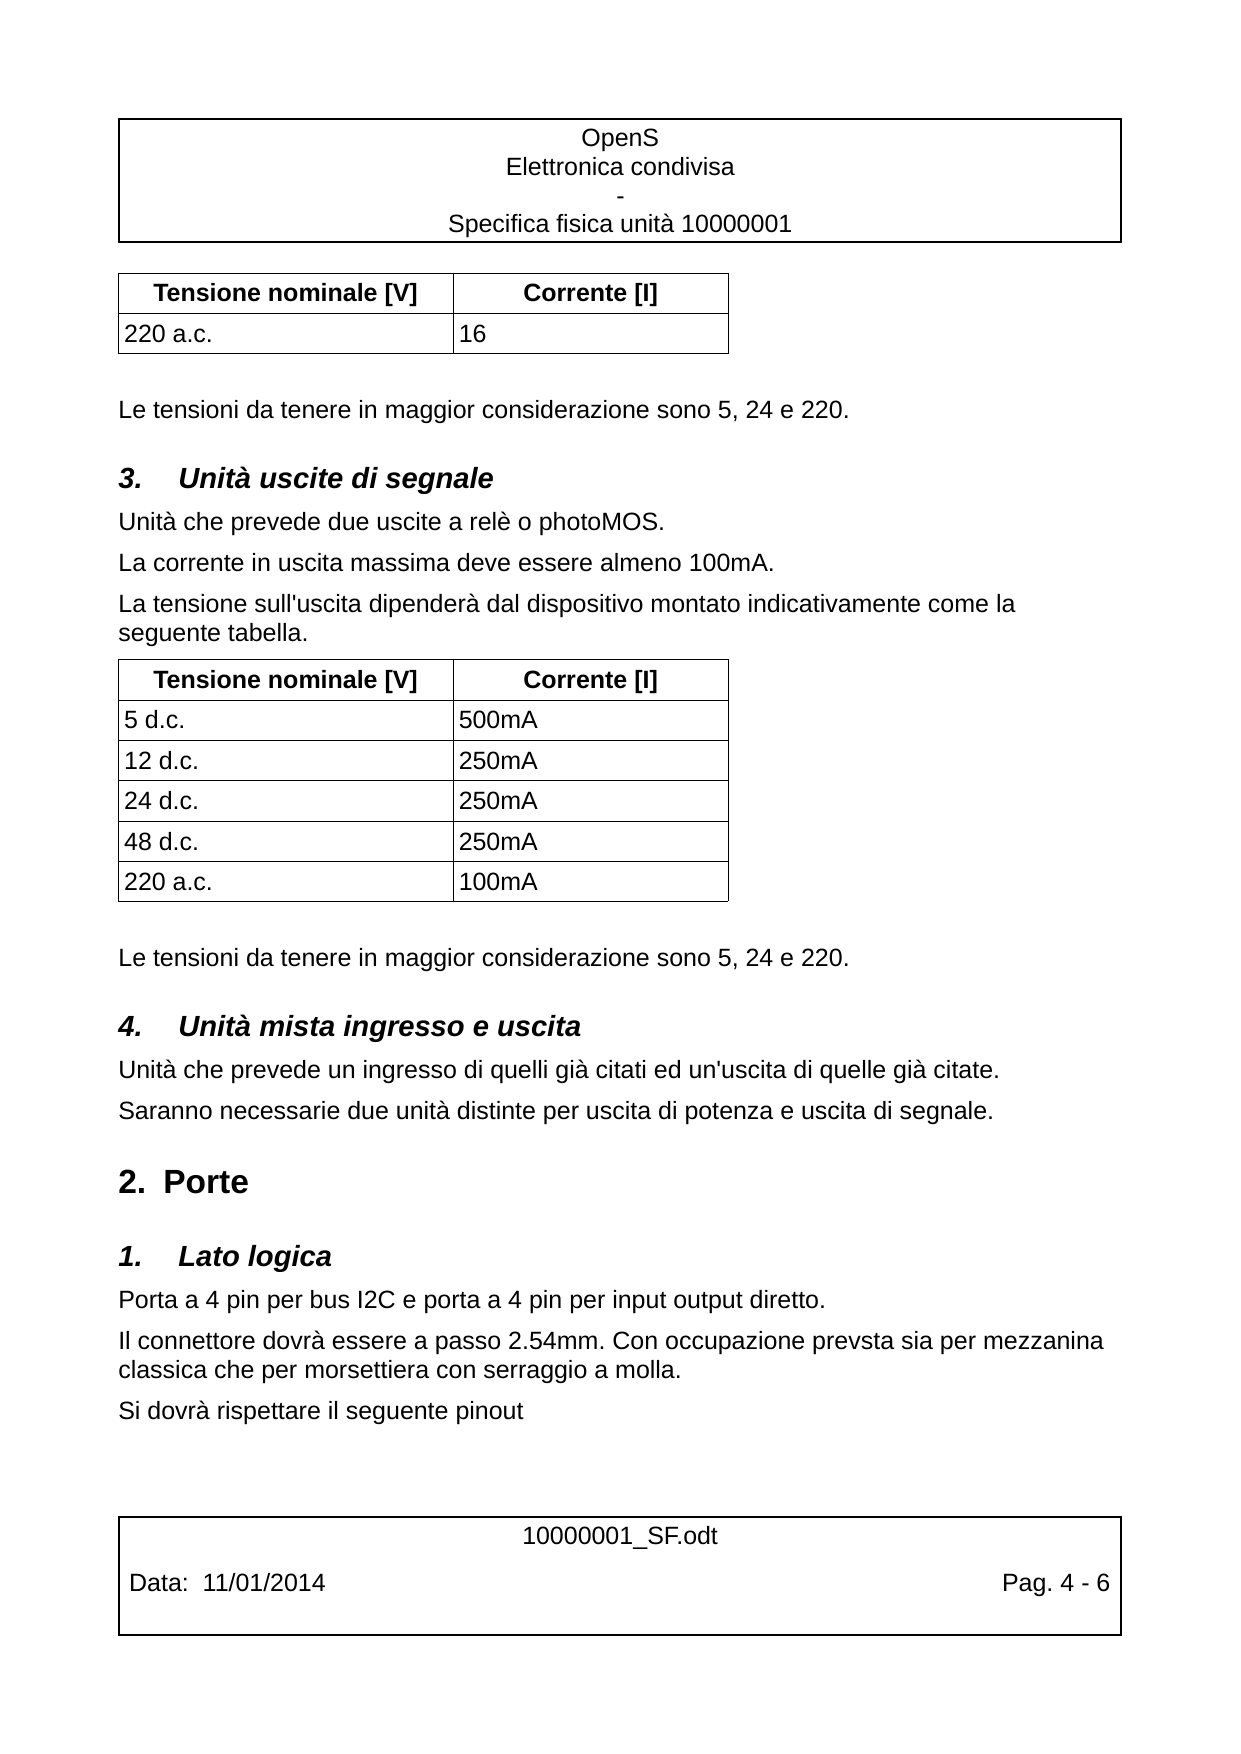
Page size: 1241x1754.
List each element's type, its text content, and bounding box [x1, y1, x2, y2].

table_cell 5 d.c. [119, 701, 453, 740]
text Unità che prevede un ingresso di quelli già citati ed un'uscita di quelle già citate. [118, 1055, 1122, 1084]
table_cell 250mA [454, 822, 728, 861]
table_cell 12 d.c. [119, 741, 453, 780]
table_header Tensione nominale [V] [119, 660, 453, 700]
subtitle Lato logica [118, 1238, 1122, 1272]
table_cell 500mA [454, 701, 728, 740]
text Unità che prevede due uscite a relè o photoMOS. [118, 507, 1122, 536]
table_cell 250mA [454, 741, 728, 780]
text La corrente in uscita massima deve essere almeno 100mA. [118, 548, 1122, 577]
text Le tensioni da tenere in maggior considerazione sono 5, 24 e 220. [118, 394, 1122, 423]
table_cell 220 a.c. [119, 314, 453, 353]
table_cell 220 a.c. [119, 862, 453, 901]
table_header Corrente [I] [454, 660, 728, 700]
subtitle Unità uscite di segnale [118, 461, 1122, 494]
subtitle Unità mista ingresso e uscita [118, 1009, 1122, 1042]
text Saranno necessarie due unità distinte per uscita di potenza e uscita di segnale. [118, 1096, 1122, 1125]
table_cell 48 d.c. [119, 822, 453, 861]
text Porta a 4 pin per bus I2C e porta a 4 pin per input output diretto. [118, 1284, 1122, 1313]
text Il connettore dovrà essere a passo 2.54mm. Con occupazione prevsta sia per mezzanina classica che per morsettiera con serraggio a molla. [118, 1326, 1122, 1383]
table_cell 100mA [454, 862, 728, 901]
table_cell 24 d.c. [119, 781, 453, 821]
table_cell 250mA [454, 781, 728, 821]
subtitle Porte [118, 1162, 1122, 1201]
text Le tensioni da tenere in maggior considerazione sono 5, 24 e 220. [118, 943, 1122, 971]
text La tensione sull'uscita dipenderà dal dispositivo montato indicativamente come la seguente tabella. [118, 589, 1122, 647]
table_header Tensione nominale [V] [119, 274, 453, 313]
text Si dovrà rispettare il seguente pinout [118, 1396, 1122, 1424]
table_header Corrente [I] [454, 274, 728, 313]
table_cell 16 [454, 314, 728, 353]
